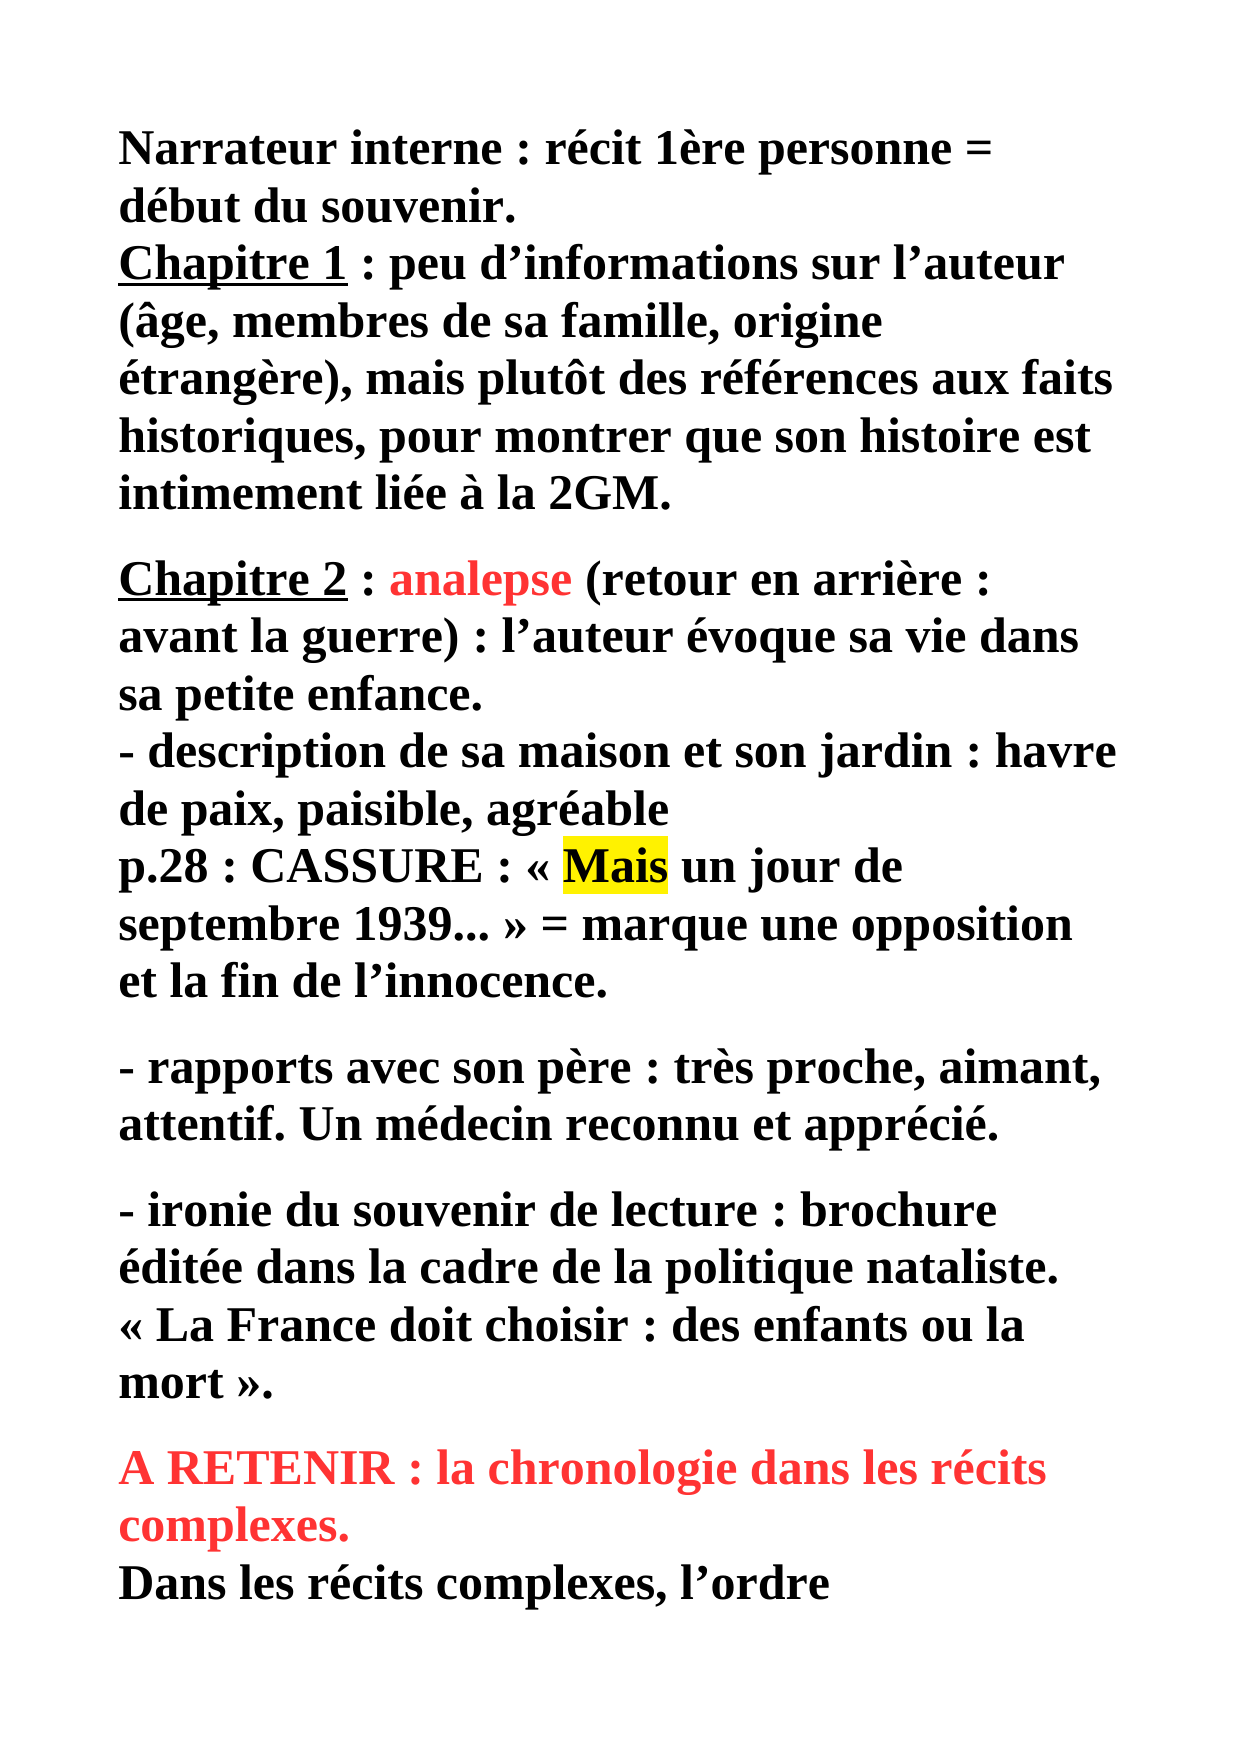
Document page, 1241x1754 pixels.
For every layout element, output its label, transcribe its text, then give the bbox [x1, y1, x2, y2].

text Narrateur interne : récit 1ère personne = début du souvenir. [118, 118, 1122, 233]
text - ironie du souvenir de lecture : brochure éditée dans la cadre de la politique nataliste. « La France doit choisir : des enfants ou la mort ». [118, 1180, 1122, 1410]
text - rapports avec son père : très proche, aimant, attentif. Un médecin reconnu et apprécié. [118, 1037, 1122, 1152]
text A RETENIR : la chronologie dans les récits complexes. [118, 1438, 1122, 1553]
text Dans les récits complexes, l’ordre [118, 1553, 1122, 1610]
text p.28 : CASSURE : « Mais un jour de septembre 1939... » = marque une opposition et la fin de l’innocence. [118, 836, 1122, 1009]
text Chapitre 2 : analepse (retour en arrière : avant la guerre) : l’auteur évoque sa vie dans sa petite enfance. [118, 549, 1122, 721]
text Chapitre 1 : peu d’informations sur l’auteur (âge, membres de sa famille, origine étrangère), mais plutôt des références aux faits historiques, pour montrer que son histoire est intimement liée à la 2GM. [118, 233, 1122, 521]
text - description de sa maison et son jardin : havre de paix, paisible, agréable [118, 721, 1122, 836]
